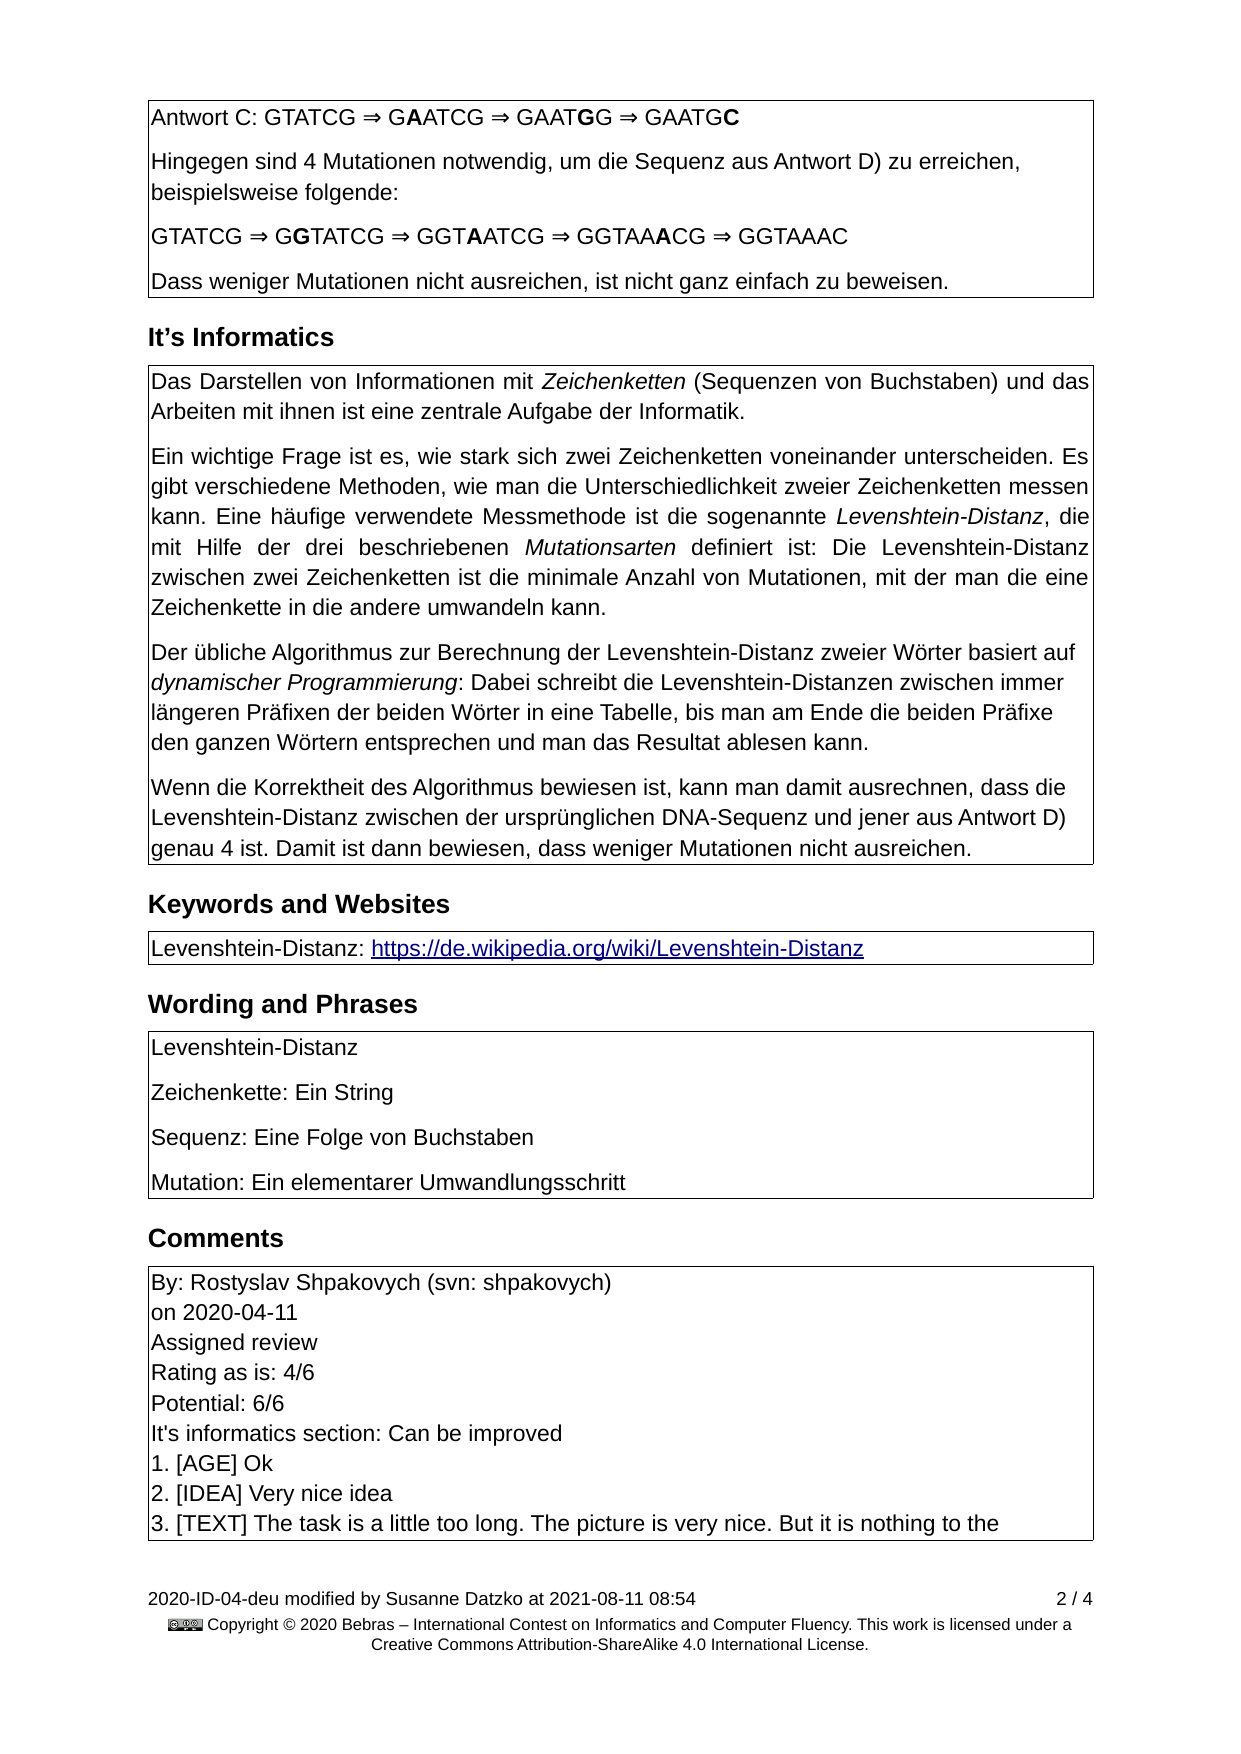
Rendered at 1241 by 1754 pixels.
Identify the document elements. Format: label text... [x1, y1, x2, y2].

text Antwort C: GTATCG ⇒ GAATCG ⇒ GAATGG ⇒ GAATGC [149, 101, 1093, 130]
text Ein wichtige Frage ist es, wie stark sich zwei Zeichenketten voneinander unterscheiden. Es gibt verschiedene Methoden, wie man die Unterschiedlichkeit zweier Zeichenketten messen kann. Eine häufige verwendete Messmethode ist die sogenannte Levenshtein-Distanz, die mit Hilfe der drei beschriebenen Mutationsarten definiert ist: Die Levenshtein-Distanz zwischen zwei Zeichenketten ist die minimale Anzahl von Mutationen, mit der man die eine Zeichenkette in die andere umwandeln kann. [149, 440, 1093, 620]
text Wenn die Korrektheit des Algorithmus bewiesen ist, kann man damit ausrechnen, dass die Levenshtein-Distanz zwischen der ursprünglichen DNA-Sequenz und jener aus Antwort D) genau 4 ist. Damit ist dann bewiesen, dass weniger Mutationen nicht ausreichen. [149, 771, 1093, 864]
subtitle Comments [148, 1223, 1093, 1253]
subtitle It’s Informatics [148, 322, 1093, 352]
text Zeichenkette: Ein String [149, 1076, 1093, 1106]
text Hingegen sind 4 Mutationen notwendig, um die Sequenz aus Antwort D) zu erreichen, beispielsweise folgende: [149, 145, 1093, 205]
text GTATCG ⇒ GGTATCG ⇒ GGTAATCG ⇒ GGTAAACG ⇒ GGTAAAC [149, 220, 1093, 249]
text Levenshtein-Distanz [149, 1032, 1093, 1061]
text Der übliche Algorithmus zur Berechnung der Levenshtein-Distanz zweier Wörter basiert auf dynamischer Programmierung: Dabei schreibt die Levenshtein-Distanzen zwischen immer längeren Präfixen der beiden Wörter in eine Tabelle, bis man am Ende die beiden Präfixe den ganzen Wörtern entsprechen und man das Resultat ablesen kann. [149, 636, 1093, 756]
text Sequenz: Eine Folge von Buchstaben [149, 1121, 1093, 1150]
subtitle Keywords and Websites [148, 889, 1093, 919]
text Levenshtein-Distanz: https://de.wikipedia.org/wiki/Levenshtein-Distanz [149, 932, 1093, 964]
subtitle Wording and Phrases [148, 988, 1093, 1019]
text Das Darstellen von Informationen mit Zeichenketten (Sequenzen von Buchstaben) und das Arbeiten mit ihnen ist eine zentrale Aufgabe der Informatik. [149, 366, 1093, 424]
text Dass weniger Mutationen nicht ausreichen, ist nicht ganz einfach zu beweisen. [149, 265, 1093, 297]
text Mutation: Ein elementarer Umwandlungsschritt [149, 1166, 1093, 1198]
text By: Rostyslav Shpakovych (svn: shpakovych) on 2020-04-11 Assigned review Rating as is: 4/6 Potential: 6/6 It's informatics section: Can be improved 1. [AGE] Ok 2. [IDEA] Very nice idea 3. [TEXT] The task is a little too long. The picture is very nice. But it is nothing to the [149, 1267, 1093, 1540]
